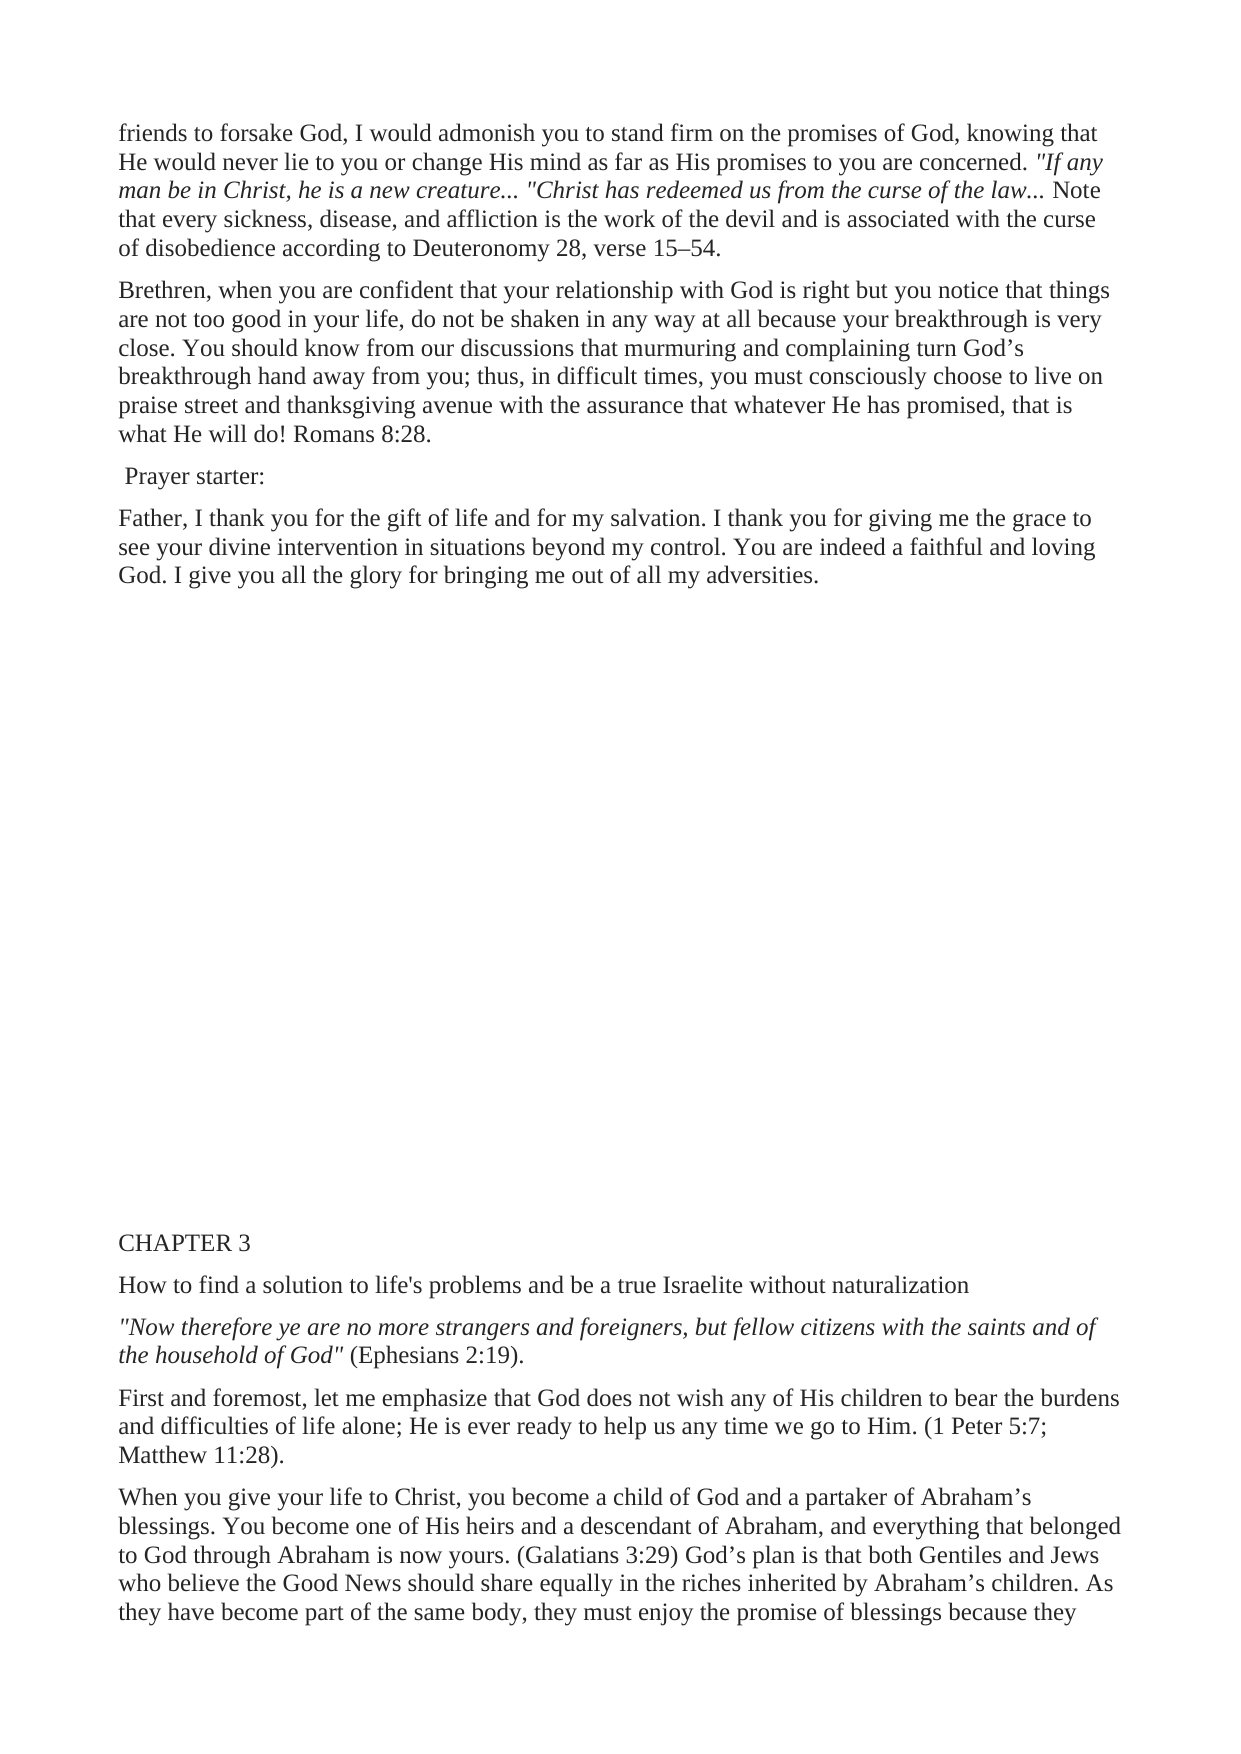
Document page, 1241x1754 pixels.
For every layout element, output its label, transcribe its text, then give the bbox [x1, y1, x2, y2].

text "Now therefore ye are no more strangers and foreigners, but fellow citizens with the saints and of the household of God" (Ephesians 2:19). [118, 1312, 1122, 1369]
text First and foremost, let me emphasize that God does not wish any of His children to bear the burdens and difficulties of life alone; He is ever ready to help us any time we go to Him. (1 Peter 5:7; Matthew 11:28). [118, 1383, 1122, 1469]
text When you give your life to Christ, you become a child of God and a partaker of Abraham’s blessings. You become one of His heirs and a descendant of Abraham, and everything that belonged to God through Abraham is now yours. (Galatians 3:29) God’s plan is that both Gentiles and Jews who believe the Good News should share equally in the riches inherited by Abraham’s children. As they have become part of the same body, they must enjoy the promise of blessings because they [118, 1482, 1122, 1626]
text friends to forsake God, I would admonish you to stand firm on the promises of God, knowing that He would never lie to you or change His mind as far as His promises to you are concerned. "If any man be in Christ, he is a new creature... "Christ has redeemed us from the curse of the law... Note that every sickness, disease, and affliction is the work of the devil and is associated with the curse of disobedience according to Deuteronomy 28, verse 15–54. [118, 118, 1122, 262]
text Brethren, when you are confident that your relationship with God is right but you notice that things are not too good in your life, do not be shaken in any way at all because your breakthrough is very close. You should know from our discussions that murmuring and complaining turn God’s breakthrough hand away from you; thus, in difficult times, you must consciously choose to live on praise street and thanksgiving avenue with the assurance that whatever He has promised, that is what He will do! Romans 8:28. [118, 275, 1122, 448]
text Prayer starter: [118, 461, 1122, 490]
text CHAPTER 3 [118, 1228, 1122, 1256]
text How to find a solution to life's problems and be a true Israelite without naturalization [118, 1270, 1122, 1298]
text Father, I thank you for the gift of life and for my salvation. I thank you for giving me the grace to see your divine intervention in situations beyond my control. You are indeed a faithful and loving God. I give you all the glory for bringing me out of all my adversities. [118, 503, 1122, 589]
